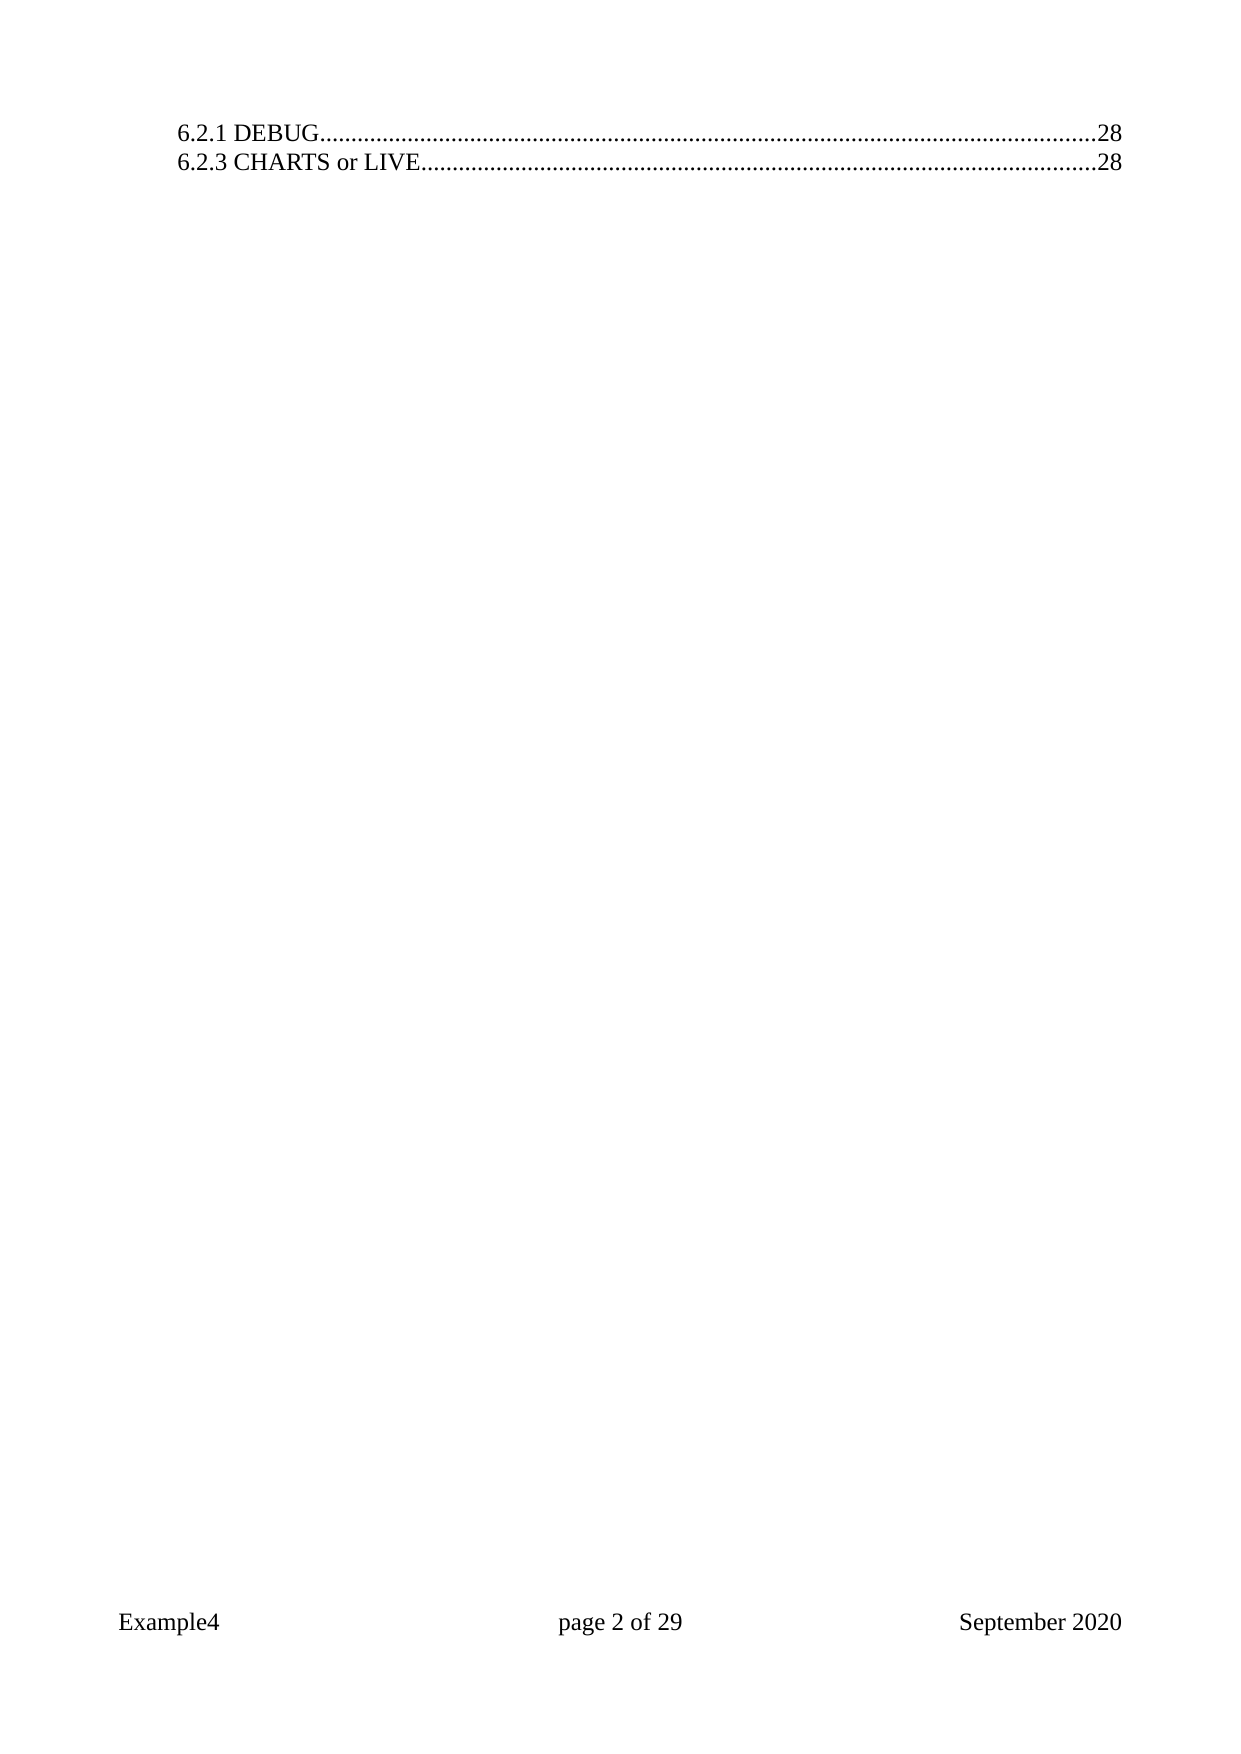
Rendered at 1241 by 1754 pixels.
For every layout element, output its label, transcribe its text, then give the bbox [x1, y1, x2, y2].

text 6.2.1 DEBUG 28 [177, 118, 1122, 147]
text 6.2.3 CHARTS or LIVE 28 [177, 147, 1122, 176]
